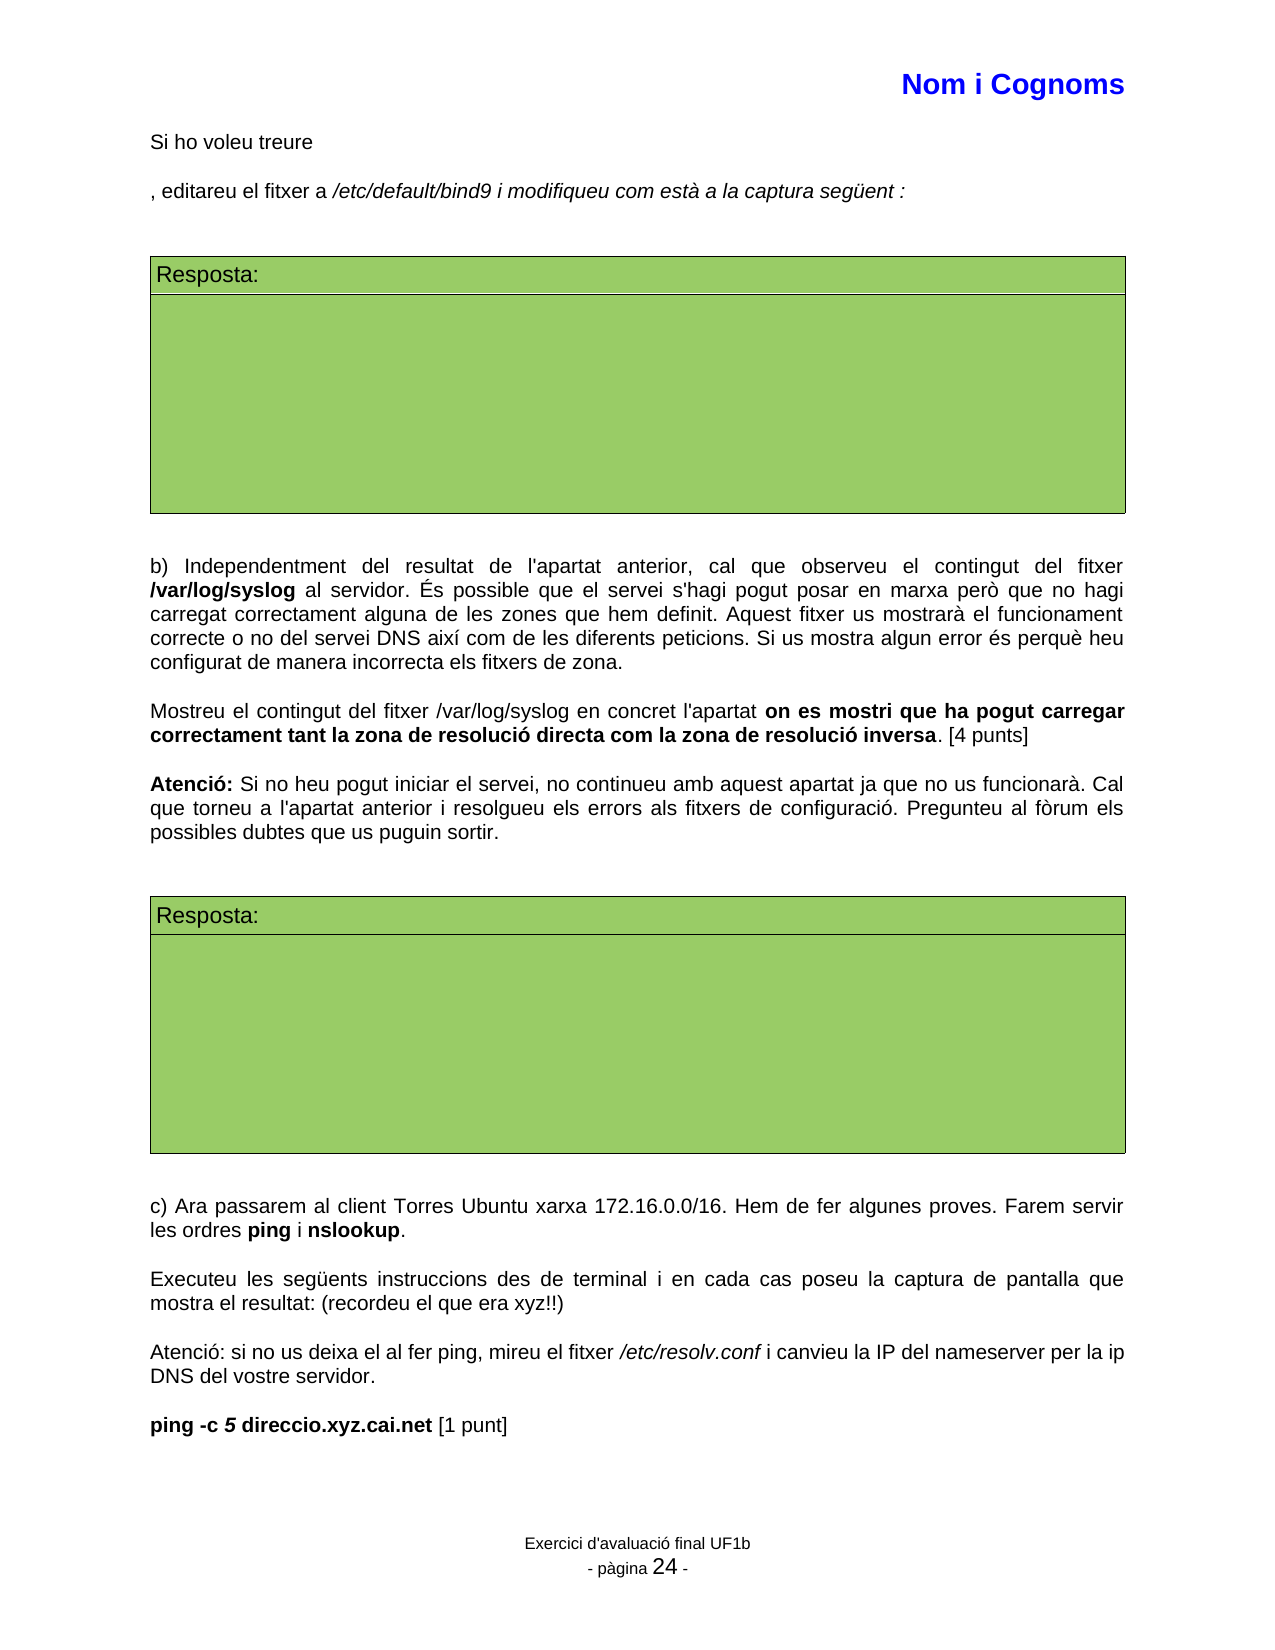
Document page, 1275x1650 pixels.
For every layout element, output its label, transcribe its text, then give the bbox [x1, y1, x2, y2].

text Si ho voleu treure [150, 130, 1125, 154]
text b) Independentment del resultat de l'apartat anterior, cal que observeu el contingut del fitxer /var/log/syslog al servidor. És possible que el servei s'hagi pogut posar en marxa però que no hagi carregat correctament alguna de les zones que hem definit. Aquest fitxer us mostrarà el funcionament correcte o no del servei DNS així com de les diferents peticions. Si us mostra algun error és perquè heu configurat de manera incorrecta els fitxers de zona. [150, 554, 1125, 674]
table_header Resposta: [151, 897, 1125, 934]
text Mostreu el contingut del fitxer /var/log/syslog en concret l'apartat on es mostri que ha pogut carregar correctament tant la zona de resolució directa com la zona de resolució inversa. [4 punts] [150, 699, 1125, 747]
text c) Ara passarem al client Torres Ubuntu xarxa 172.16.0.0/16. Hem de fer algunes proves. Farem servir les ordres ping i nslookup. [150, 1194, 1125, 1242]
table_cell [151, 295, 1125, 513]
table_header Resposta: [151, 257, 1125, 293]
table_cell [151, 935, 1125, 1153]
text ping -c 5 direccio.xyz.cai.net [1 punt] [150, 1413, 1125, 1437]
text Atenció: si no us deixa el al fer ping, mireu el fitxer /etc/resolv.conf i canvieu la IP del nameserver per la ip DNS del vostre servidor. [150, 1340, 1125, 1388]
text Atenció: Si no heu pogut iniciar el servei, no continueu amb aquest apartat ja que no us funcionarà. Cal que torneu a l'apartat anterior i resolgueu els errors als fitxers de configuració. Pregunteu al fòrum els possibles dubtes que us puguin sortir. [150, 772, 1125, 843]
text Executeu les següents instruccions des de terminal i en cada cas poseu la captura de pantalla que mostra el resultat: (recordeu el que era xyz!!) [150, 1267, 1125, 1315]
text , editareu el fitxer a /etc/default/bind9 i modifiqueu com està a la captura següent : [150, 179, 1125, 203]
